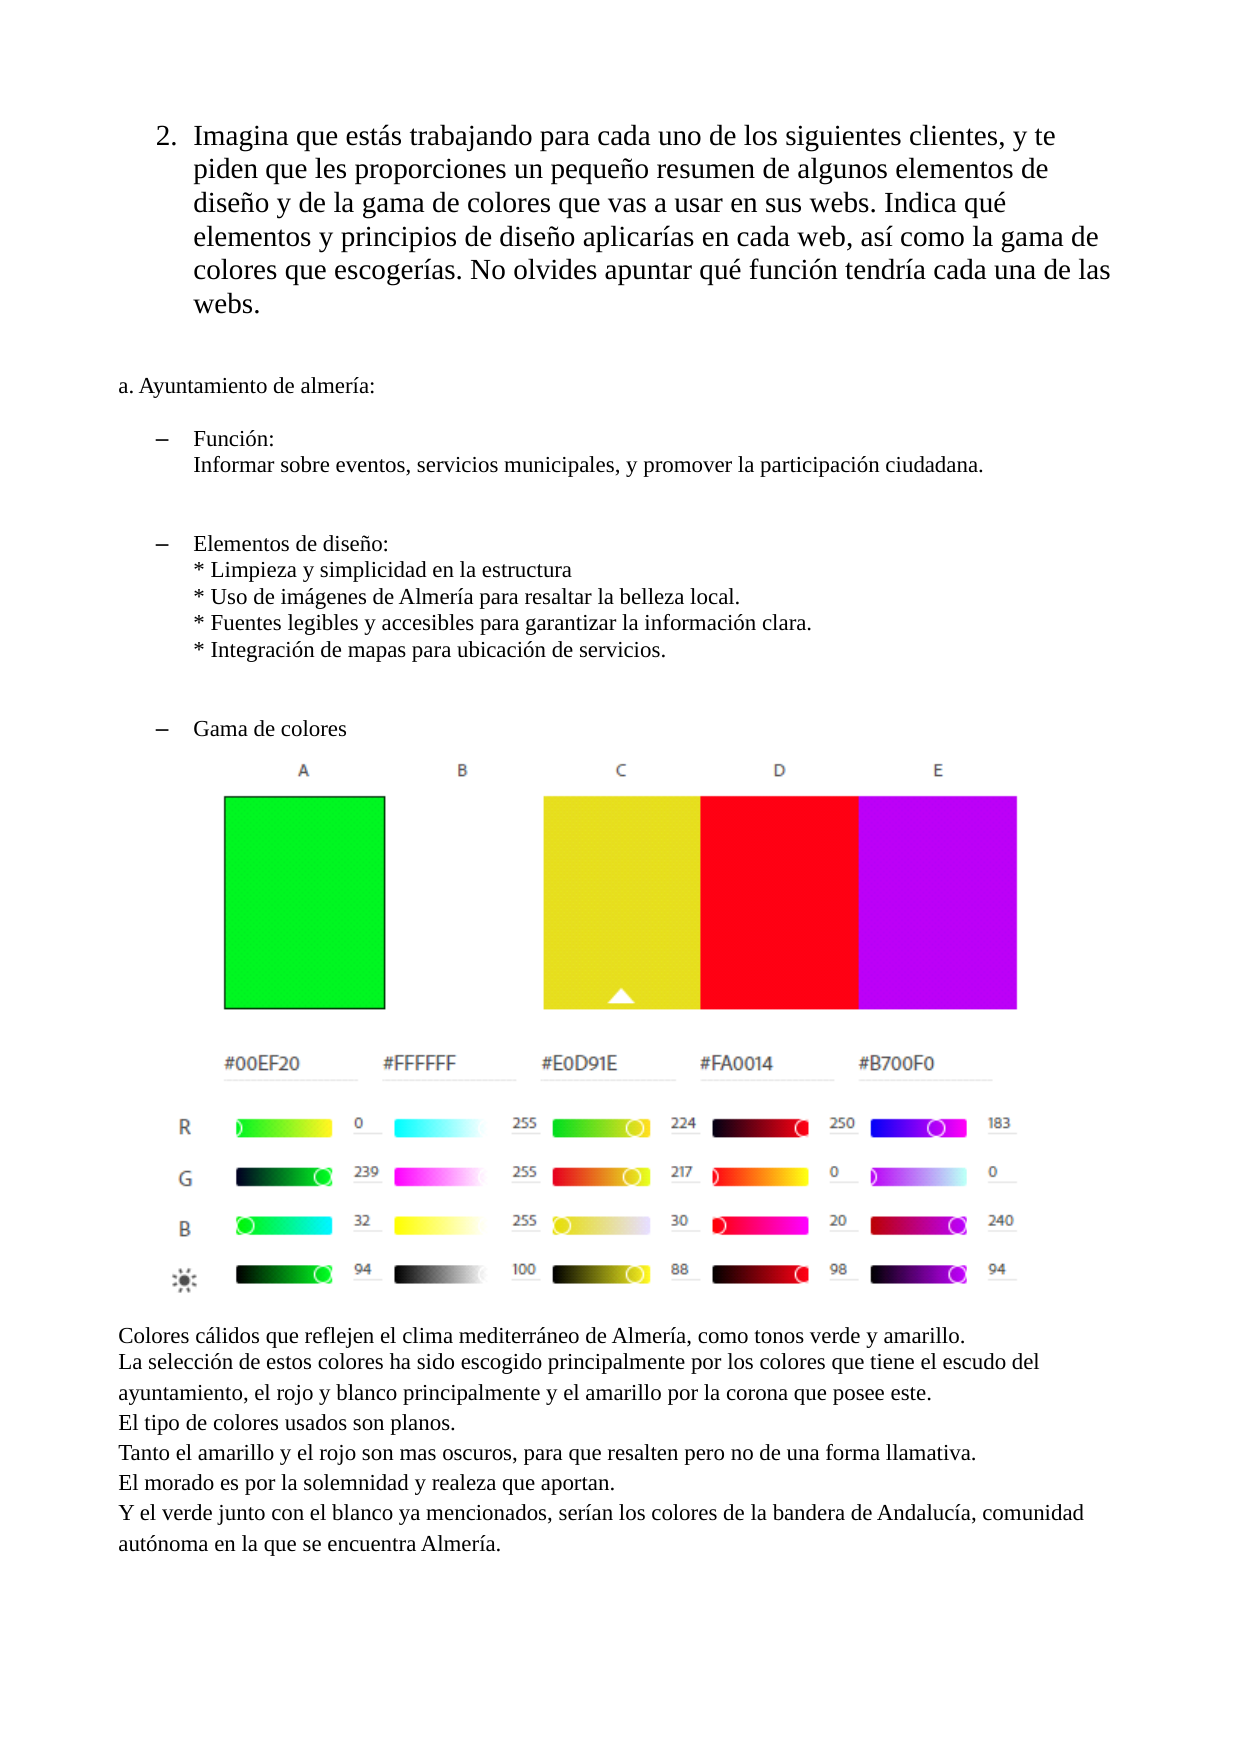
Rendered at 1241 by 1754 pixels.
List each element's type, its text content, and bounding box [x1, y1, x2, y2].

text Tanto el amarillo y el rojo son mas oscuros, para que resalten pero no de una forma llamativa. [118, 1439, 1122, 1465]
list Gama de colores [156, 715, 1122, 741]
list Función: [156, 425, 1122, 451]
list * Uso de imágenes de Almería para resaltar la belleza local. [156, 583, 1122, 609]
list * Limpieza y simplicidad en la estructura [156, 557, 1122, 583]
list Informar sobre eventos, servicios municipales, y promover la participación ciudadana. [156, 451, 1122, 477]
text El morado es por la solemnidad y realeza que aportan. [118, 1469, 1122, 1496]
list * Fuentes legibles y accesibles para garantizar la información clara. [156, 609, 1122, 636]
list Imagina que estás trabajando para cada uno de los siguientes clientes, y te piden que les proporciones un pequeño resumen de algunos elementos de diseño y de la gama de colores que vas a usar en sus webs. Indica qué elementos y principios de diseño aplicarías en cada web, así como la gama de colores que escogerías. No olvides apuntar qué función tendría cada una de las webs. [156, 118, 1122, 319]
text El tipo de colores usados son planos. [118, 1409, 1122, 1435]
text Colores cálidos que reflejen el clima mediterráneo de Almería, como tonos verde y amarillo. [118, 1322, 1122, 1348]
text Y el verde junto con el blanco ya mencionados, serían los colores de la bandera de Andalucía, comunidad autónoma en la que se encuentra Almería. [118, 1499, 1122, 1556]
list * Integración de mapas para ubicación de servicios. [156, 636, 1122, 662]
text La selección de estos colores ha sido escogido principalmente por los colores que tiene el escudo del ayuntamiento, el rojo y blanco principalmente y el amarillo por la corona que posee este. [118, 1348, 1122, 1405]
text a. Ayuntamiento de almería: [118, 372, 1122, 398]
list Elementos de diseño: [156, 530, 1122, 557]
